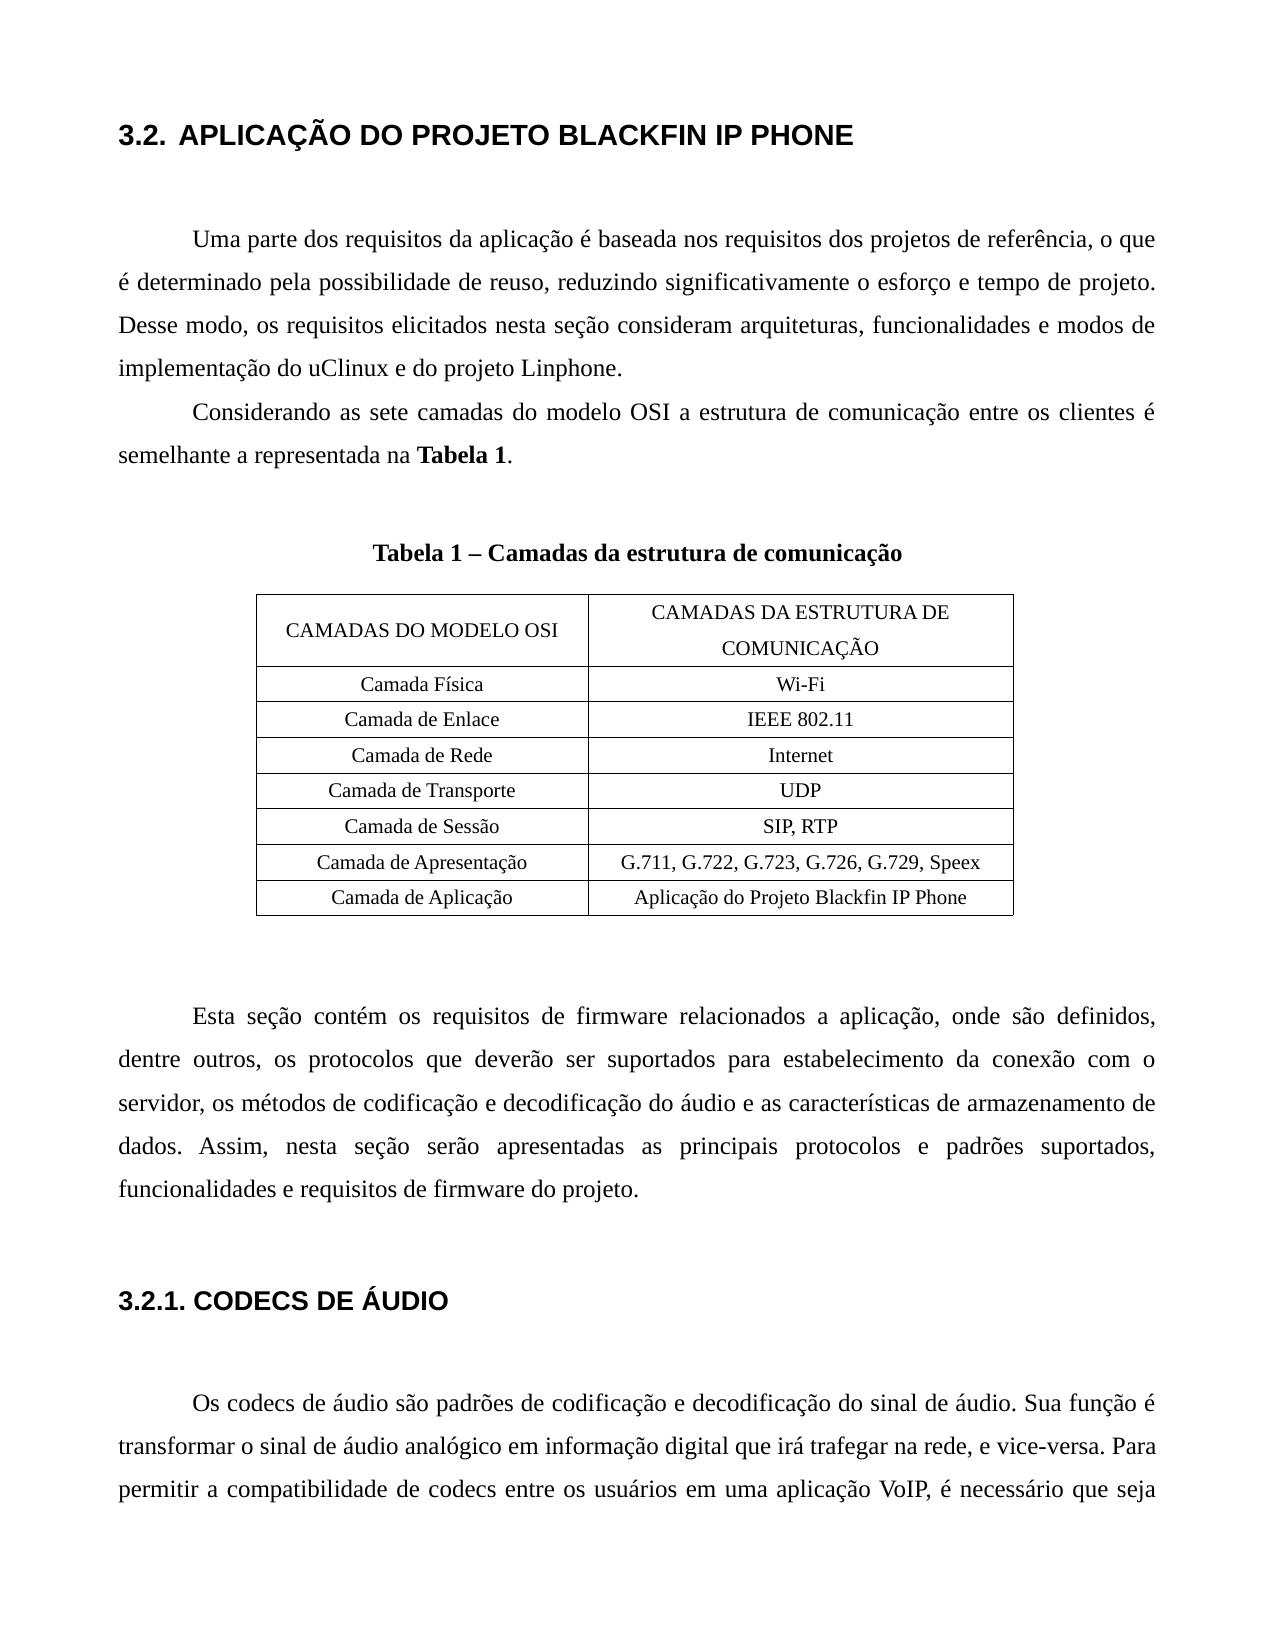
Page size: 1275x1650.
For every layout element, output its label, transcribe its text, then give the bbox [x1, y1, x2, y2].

table_header CAMADAS DA ESTRUTURA DE COMUNICAÇÃO [589, 595, 1013, 666]
text Tabela 1 – Camadas da estrutura de comunicação [118, 538, 1157, 567]
table_cell Camada de Aplicação [257, 881, 588, 915]
table_header CAMADAS DO MODELO OSI [257, 595, 588, 666]
table_cell Internet [589, 738, 1013, 773]
text Considerando as sete camadas do modelo OSI a estrutura de comunicação entre os clientes é semelhante a representada na Tabela 1. [118, 397, 1157, 468]
table_cell Camada de Enlace [257, 702, 588, 737]
table_cell G.711, G.722, G.723, G.726, G.729, Speex [589, 845, 1013, 879]
table_cell Wi-Fi [589, 667, 1013, 701]
subtitle CODECS DE ÁUDIO [118, 1285, 1157, 1316]
subtitle APLICAÇÃO DO PROJETO BLACKFIN IP PHONE [118, 118, 1157, 152]
table_cell Camada de Sessão [257, 809, 588, 844]
table_cell Camada de Rede [257, 738, 588, 773]
table_cell Camada Física [257, 667, 588, 701]
table_cell IEEE 802.11 [589, 702, 1013, 737]
text Os codecs de áudio são padrões de codificação e decodificação do sinal de áudio. Sua função é transformar o sinal de áudio analógico em informação digital que irá trafegar na rede, e vice-versa. Para permitir a compatibilidade de codecs entre os usuários em uma aplicação VoIP, é necessário que seja [118, 1388, 1157, 1503]
text Esta seção contém os requisitos de firmware relacionados a aplicação, onde são definidos, dentre outros, os protocolos que deverão ser suportados para estabelecimento da conexão com o servidor, os métodos de codificação e decodificação do áudio e as características de armazenamento de dados. Assim, nesta seção serão apresentadas as principais protocolos e padrões suportados, funcionalidades e requisitos de firmware do projeto. [118, 1001, 1157, 1203]
text Uma parte dos requisitos da aplicação é baseada nos requisitos dos projetos de referência, o que é determinado pela possibilidade de reuso, reduzindo significativamente o esforço e tempo de projeto. Desse modo, os requisitos elicitados nesta seção consideram arquiteturas, funcionalidades e modos de implementação do uClinux e do projeto Linphone. [118, 224, 1157, 382]
table_cell Camada de Apresentação [257, 845, 588, 879]
table_cell UDP [589, 774, 1013, 808]
table_cell Aplicação do Projeto Blackfin IP Phone [589, 881, 1013, 915]
table_cell SIP, RTP [589, 809, 1013, 844]
table_cell Camada de Transporte [257, 774, 588, 808]
